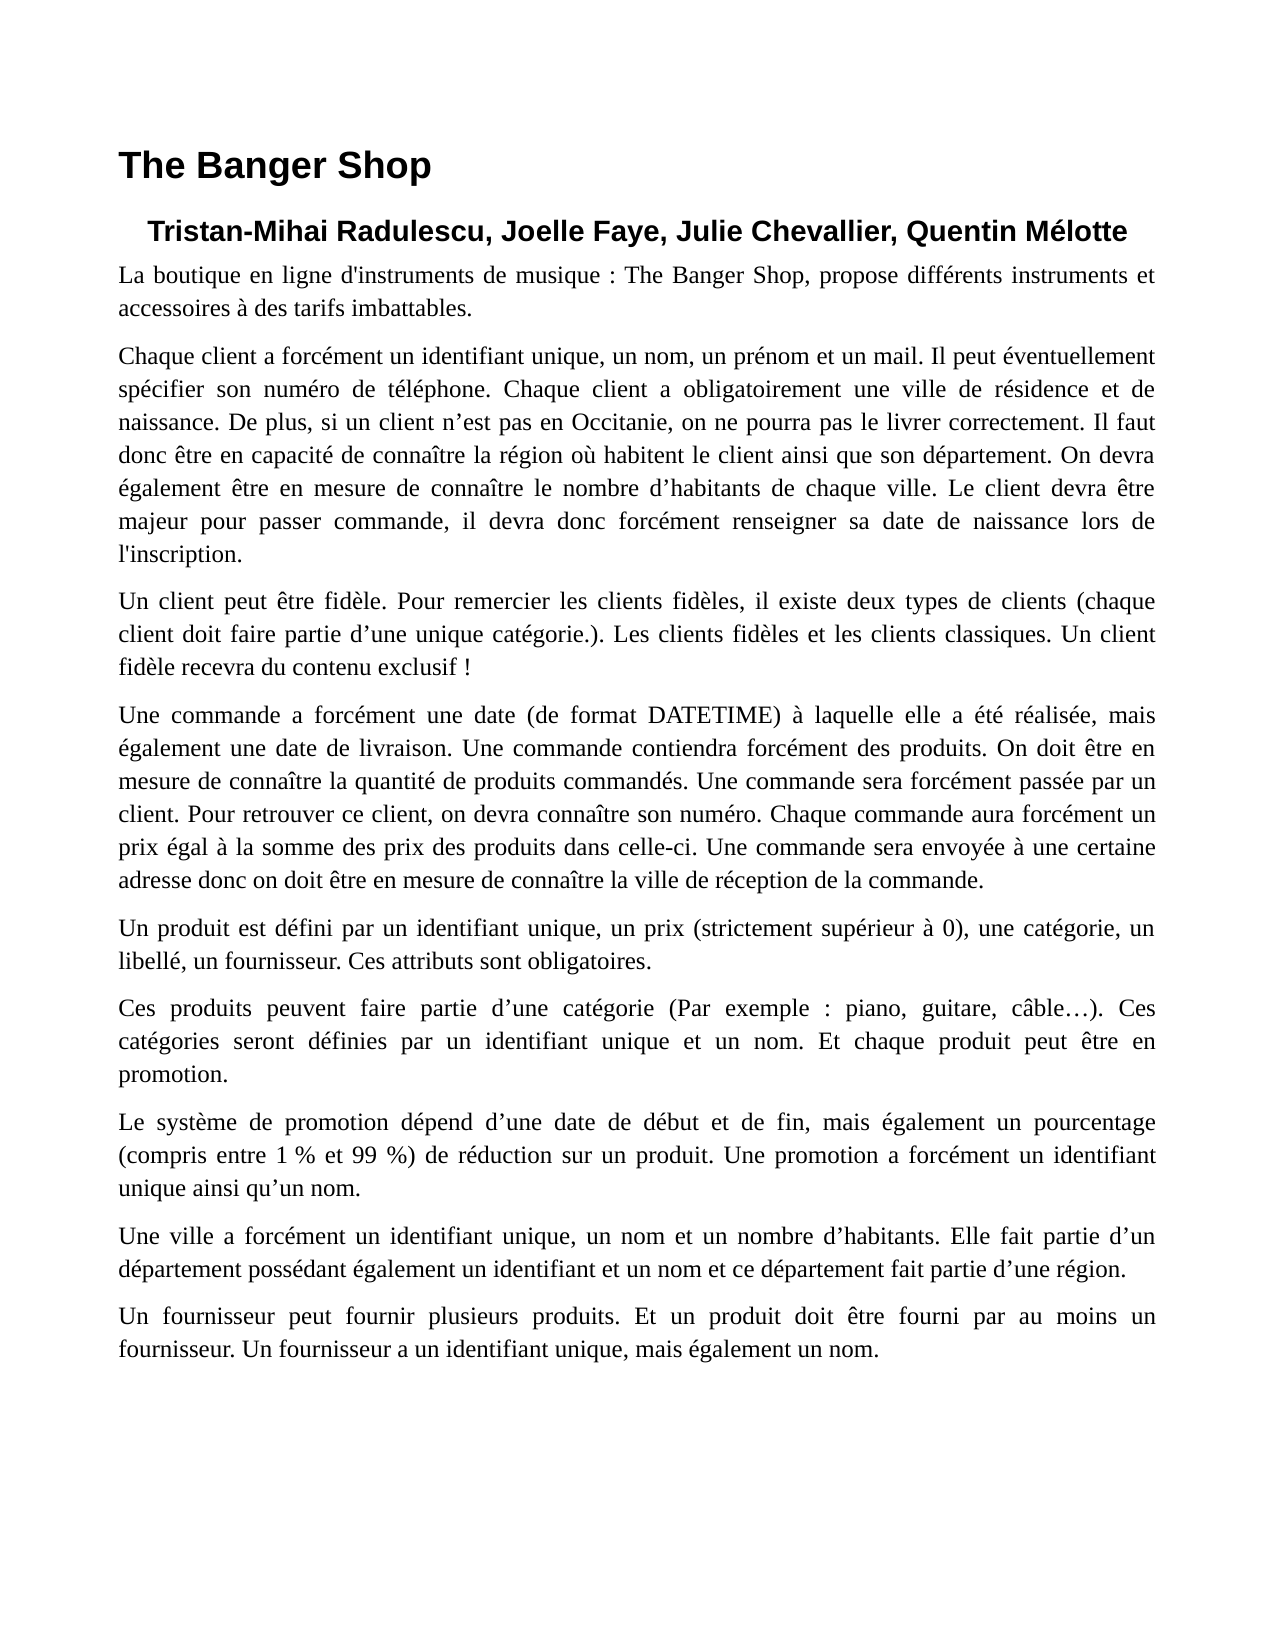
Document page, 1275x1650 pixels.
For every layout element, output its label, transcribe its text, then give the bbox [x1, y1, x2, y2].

text Ces produits peuvent faire partie d’une catégorie (Par exemple : piano, guitare, câble…). Ces catégories seront définies par un identifiant unique et un nom. Et chaque produit peut être en promotion. [118, 993, 1157, 1088]
text Une commande a forcément une date (de format DATETIME) à laquelle elle a été réalisée, mais également une date de livraison. Une commande contiendra forcément des produits. On doit être en mesure de connaître la quantité de produits commandés. Une commande sera forcément passée par un client. Pour retrouver ce client, on devra connaître son numéro. Chaque commande aura forcément un prix égal à la somme des prix des produits dans celle-ci. Une commande sera envoyée à une certaine adresse donc on doit être en mesure de connaître la ville de réception de la commande. [118, 700, 1157, 894]
text Une ville a forcément un identifiant unique, un nom et un nombre d’habitants. Elle fait partie d’un département possédant également un identifiant et un nom et ce département fait partie d’une région. [118, 1221, 1157, 1282]
text Chaque client a forcément un identifiant unique, un nom, un prénom et un mail. Il peut éventuellement spécifier son numéro de téléphone. Chaque client a obligatoirement une ville de résidence et de naissance. De plus, si un client n’est pas en Occitanie, on ne pourra pas le livrer correctement. Il faut donc être en capacité de connaître la région où habitent le client ainsi que son département. On devra également être en mesure de connaître le nombre d’habitants de chaque ville. Le client devra être majeur pour passer commande, il devra donc forcément renseigner sa date de naissance lors de l'inscription. [118, 341, 1157, 568]
text Le système de promotion dépend d’une date de début et de fin, mais également un pourcentage (compris entre 1 % et 99 %) de réduction sur un produit. Une promotion a forcément un identifiant unique ainsi qu’un nom. [118, 1107, 1157, 1202]
text Un fournisseur peut fournir plusieurs produits. Et un produit doit être fourni par au moins un fournisseur. Un fournisseur a un identifiant unique, mais également un nom. [118, 1301, 1157, 1363]
subtitle The Banger Shop [118, 143, 1157, 187]
text La boutique en ligne d'instruments de musique : The Banger Shop, propose différents instruments et accessoires à des tarifs imbattables. [118, 260, 1157, 322]
text Un client peut être fidèle. Pour remercier les clients fidèles, il existe deux types de clients (chaque client doit faire partie d’une unique catégorie.). Les clients fidèles et les clients classiques. Un client fidèle recevra du contenu exclusif ! [118, 586, 1157, 681]
text Un produit est défini par un identifiant unique, un prix (strictement supérieur à 0), une catégorie, un libellé, un fournisseur. Ces attributs sont obligatoires. [118, 913, 1157, 974]
subtitle Tristan-Mihai Radulescu, Joelle Faye, Julie Chevallier, Quentin Mélotte [118, 214, 1157, 248]
